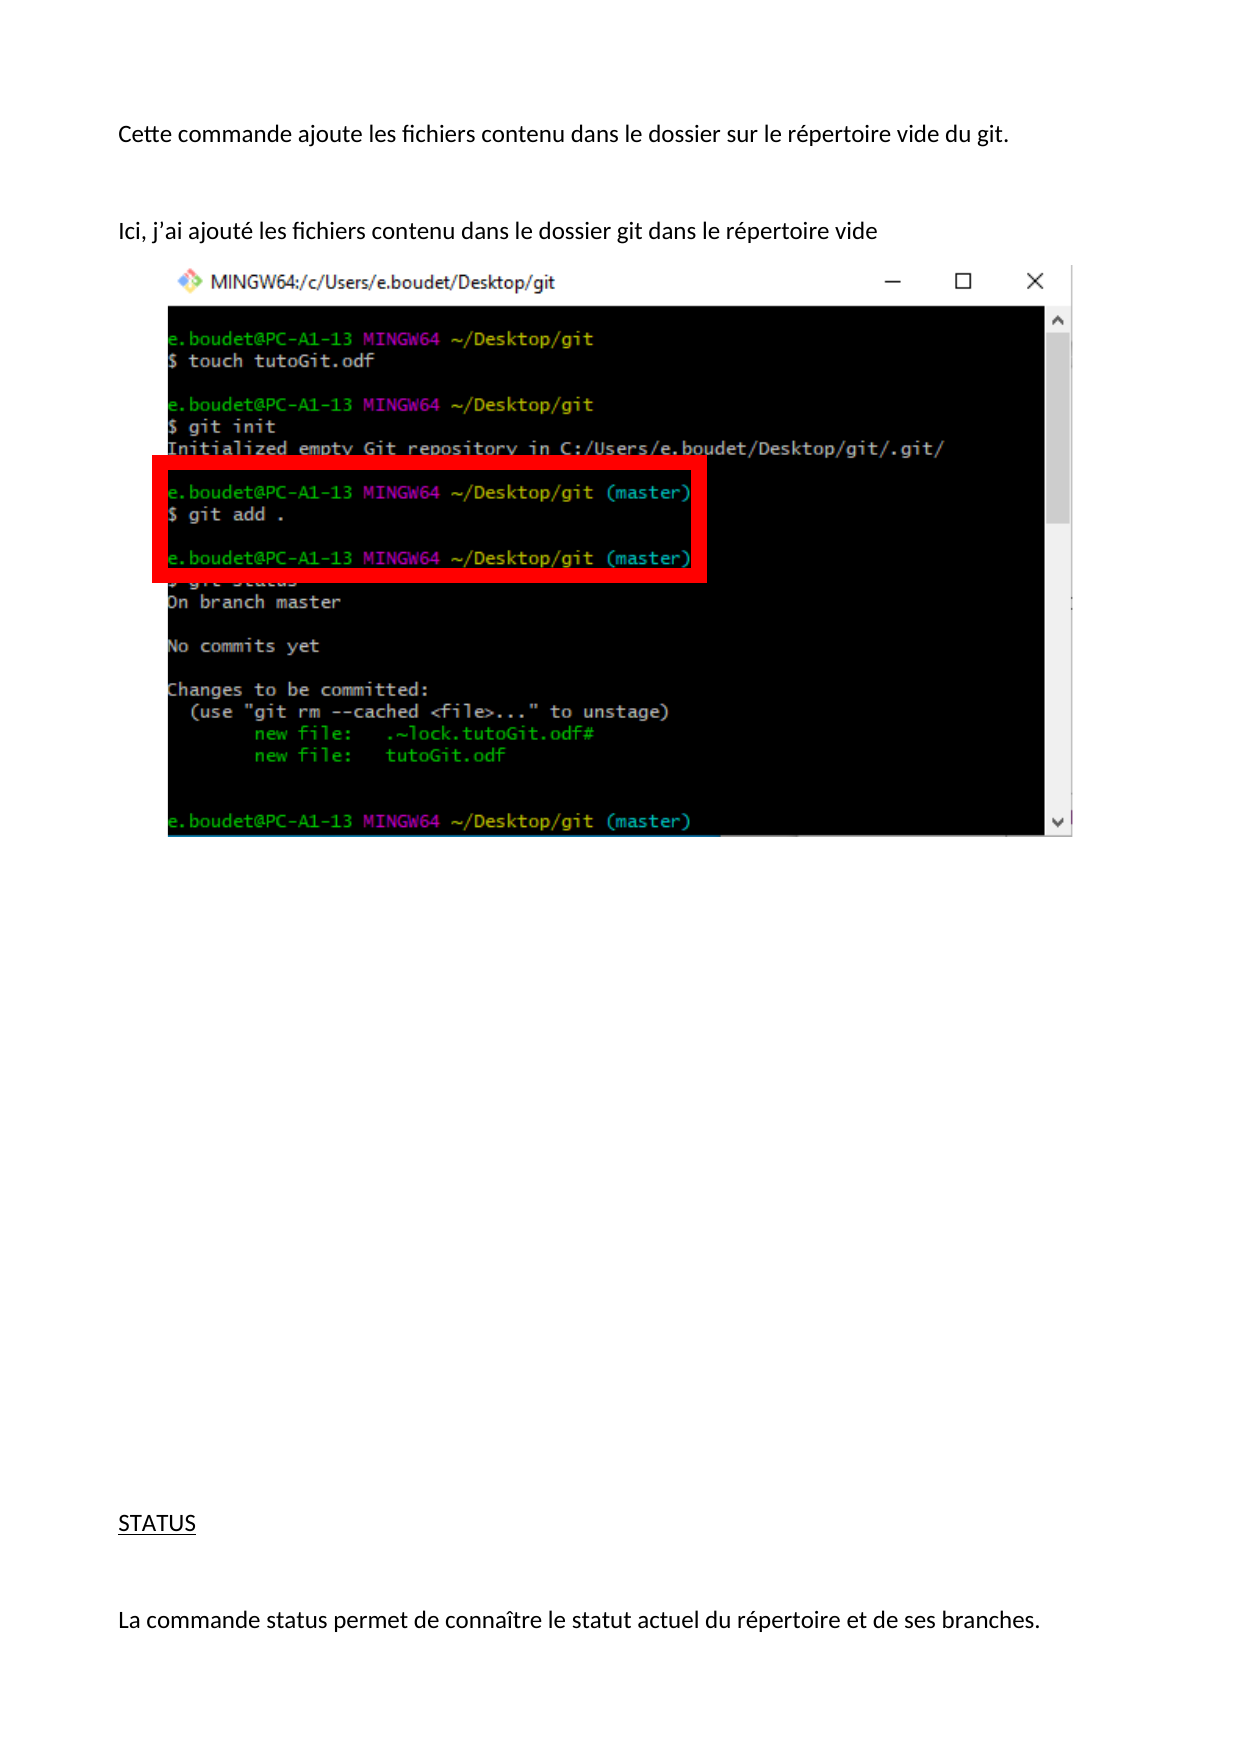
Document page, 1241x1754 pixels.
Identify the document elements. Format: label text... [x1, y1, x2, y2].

text Cette commande ajoute les fichiers contenu dans le dossier sur le répertoire vide du git. [118, 118, 1122, 149]
picture [168, 470, 691, 568]
picture [167, 265, 1073, 837]
text STATUS [118, 1507, 1122, 1538]
text La commande status permet de connaître le statut actuel du répertoire et de ses branches. [118, 1605, 1122, 1635]
text Ici, j’ai ajouté les fichiers contenu dans le dossier git dans le répertoire vide [118, 215, 1122, 246]
